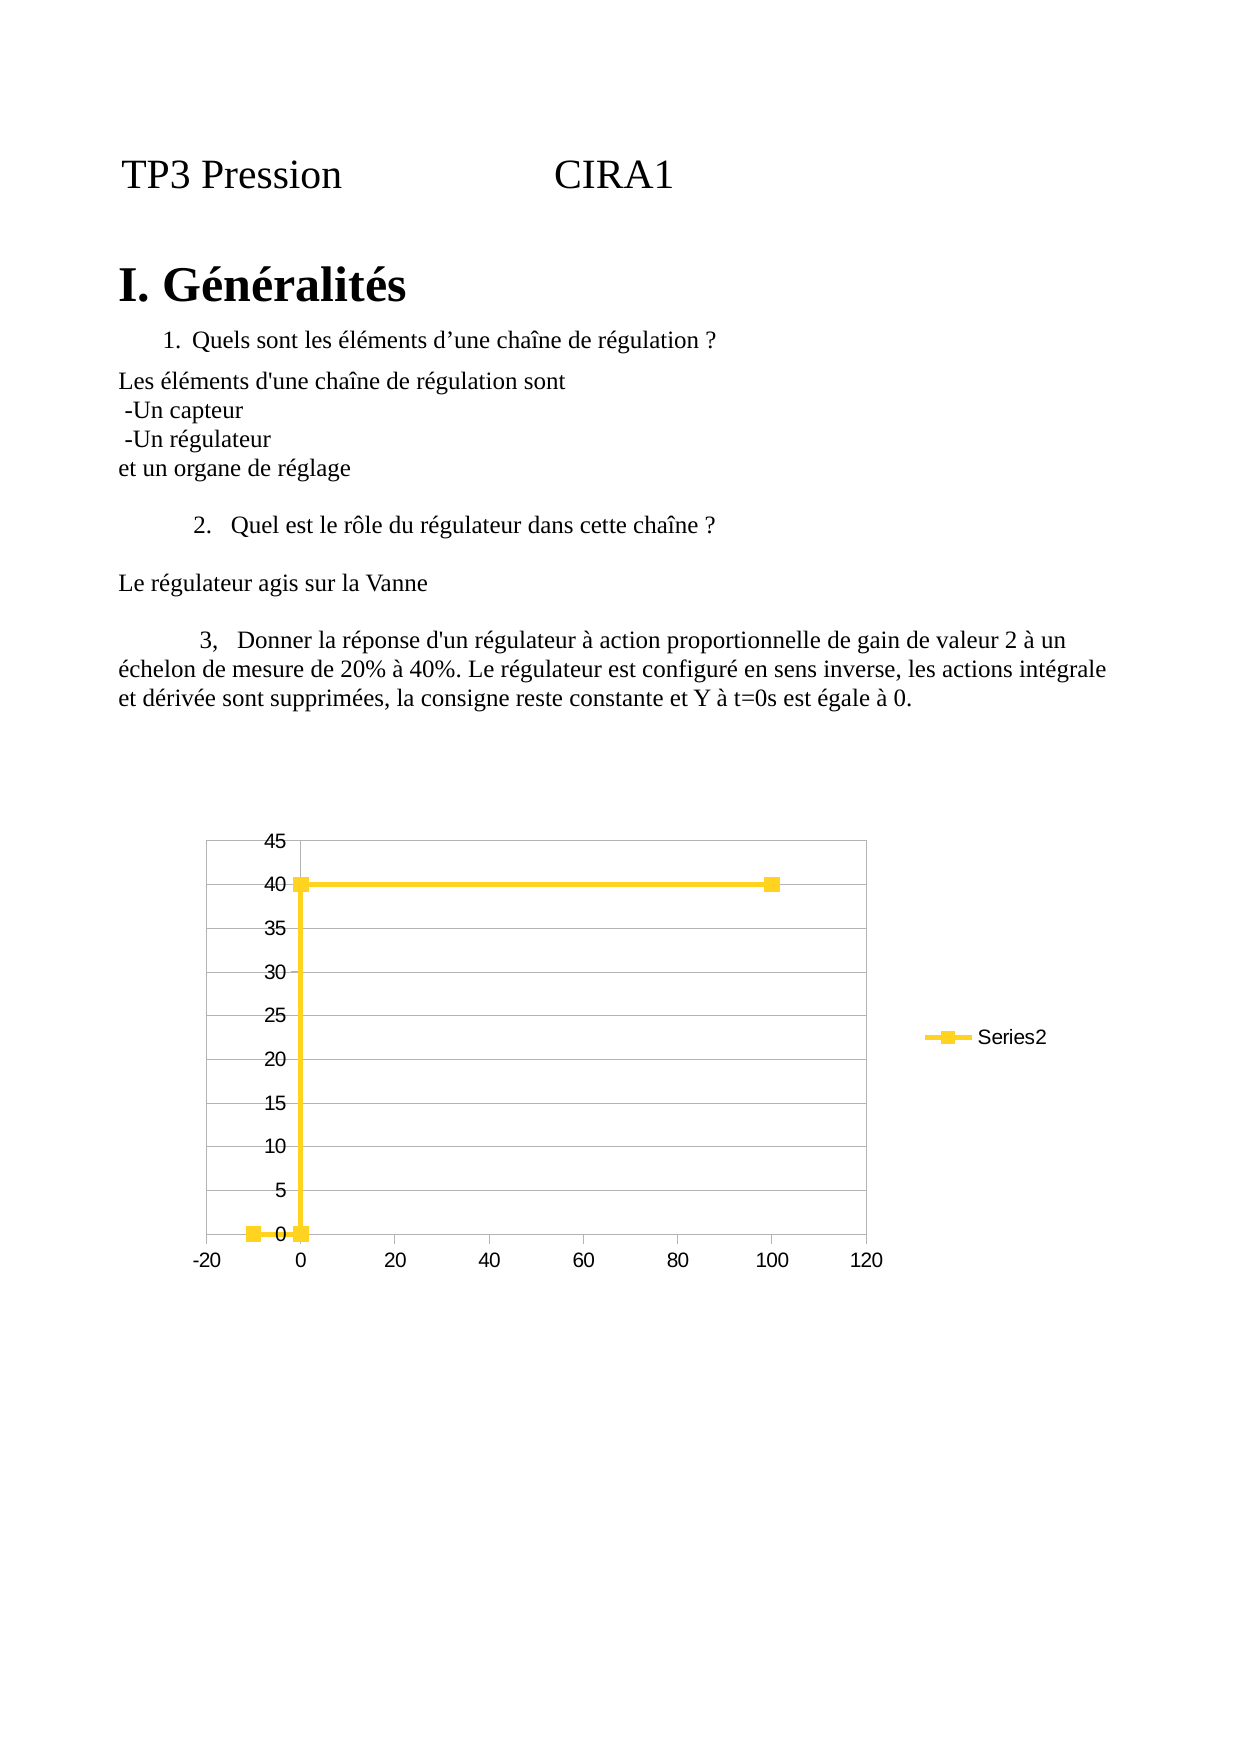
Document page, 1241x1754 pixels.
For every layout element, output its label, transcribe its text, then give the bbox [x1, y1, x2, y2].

text Les éléments d'une chaîne de régulation sont [118, 366, 1122, 395]
table_header CIRA1 [551, 147, 1109, 230]
table_header TP3 Pression [118, 147, 551, 230]
subtitle I. Généralités [118, 255, 1122, 313]
text et un organe de réglage [118, 453, 1122, 481]
list Quel est le rôle du régulateur dans cette chaîne ? [193, 510, 1122, 539]
text -Un capteur [118, 395, 1122, 424]
text -Un régulateur [118, 424, 1122, 453]
list Quels sont les éléments d’une chaîne de régulation ? [162, 325, 1122, 354]
text Le régulateur agis sur la Vanne [118, 568, 1122, 596]
text 3, Donner la réponse d'un régulateur à action proportionnelle de gain de valeur 2 à un échelon de mesure de 20% à 40%. Le régulateur est configuré en sens inverse, les actions intégrale et dérivée sont supprimées, la consigne reste constante et Y à t=0s est égale à 0. [118, 625, 1122, 711]
